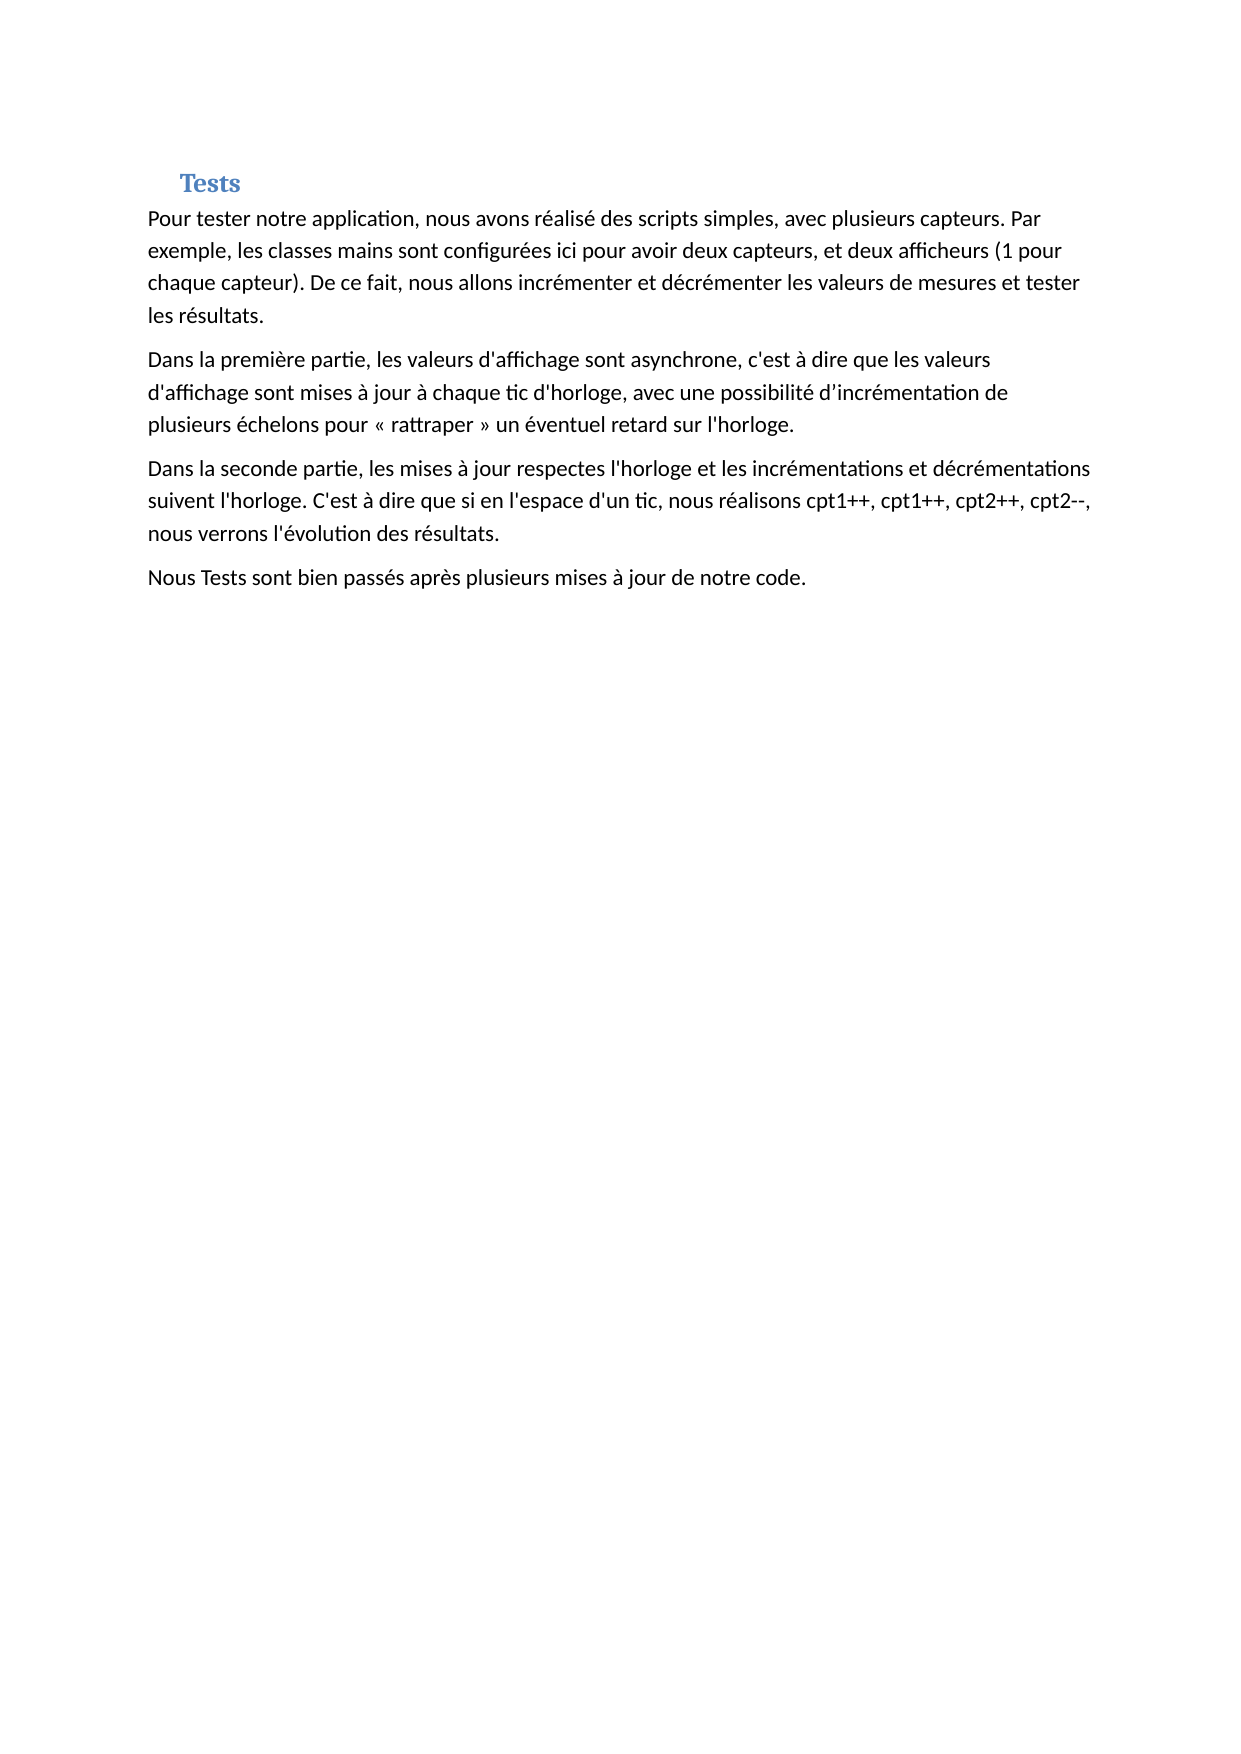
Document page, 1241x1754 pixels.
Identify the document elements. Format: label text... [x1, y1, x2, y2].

text Dans la première partie, les valeurs d'affichage sont asynchrone, c'est à dire que les valeurs d'affichage sont mises à jour à chaque tic d'horloge, avec une possibilité d’incrémentation de plusieurs échelons pour « rattraper » un éventuel retard sur l'horloge. [148, 345, 1093, 438]
text Nous Tests sont bien passés après plusieurs mises à jour de notre code. [148, 563, 1093, 592]
text Dans la seconde partie, les mises à jour respectes l'horloge et les incrémentations et décrémentations suivent l'horloge. C'est à dire que si en l'espace d'un tic, nous réalisons cpt1++, cpt1++, cpt2++, cpt2--, nous verrons l'évolution des résultats. [148, 454, 1093, 547]
text Pour tester notre application, nous avons réalisé des scripts simples, avec plusieurs capteurs. Par exemple, les classes mains sont configurées ici pour avoir deux capteurs, et deux afficheurs (1 pour chaque capteur). De ce fait, nous allons incrémenter et décrémenter les valeurs de mesures et tester les résultats. [148, 204, 1093, 329]
subtitle Tests [179, 168, 1093, 199]
